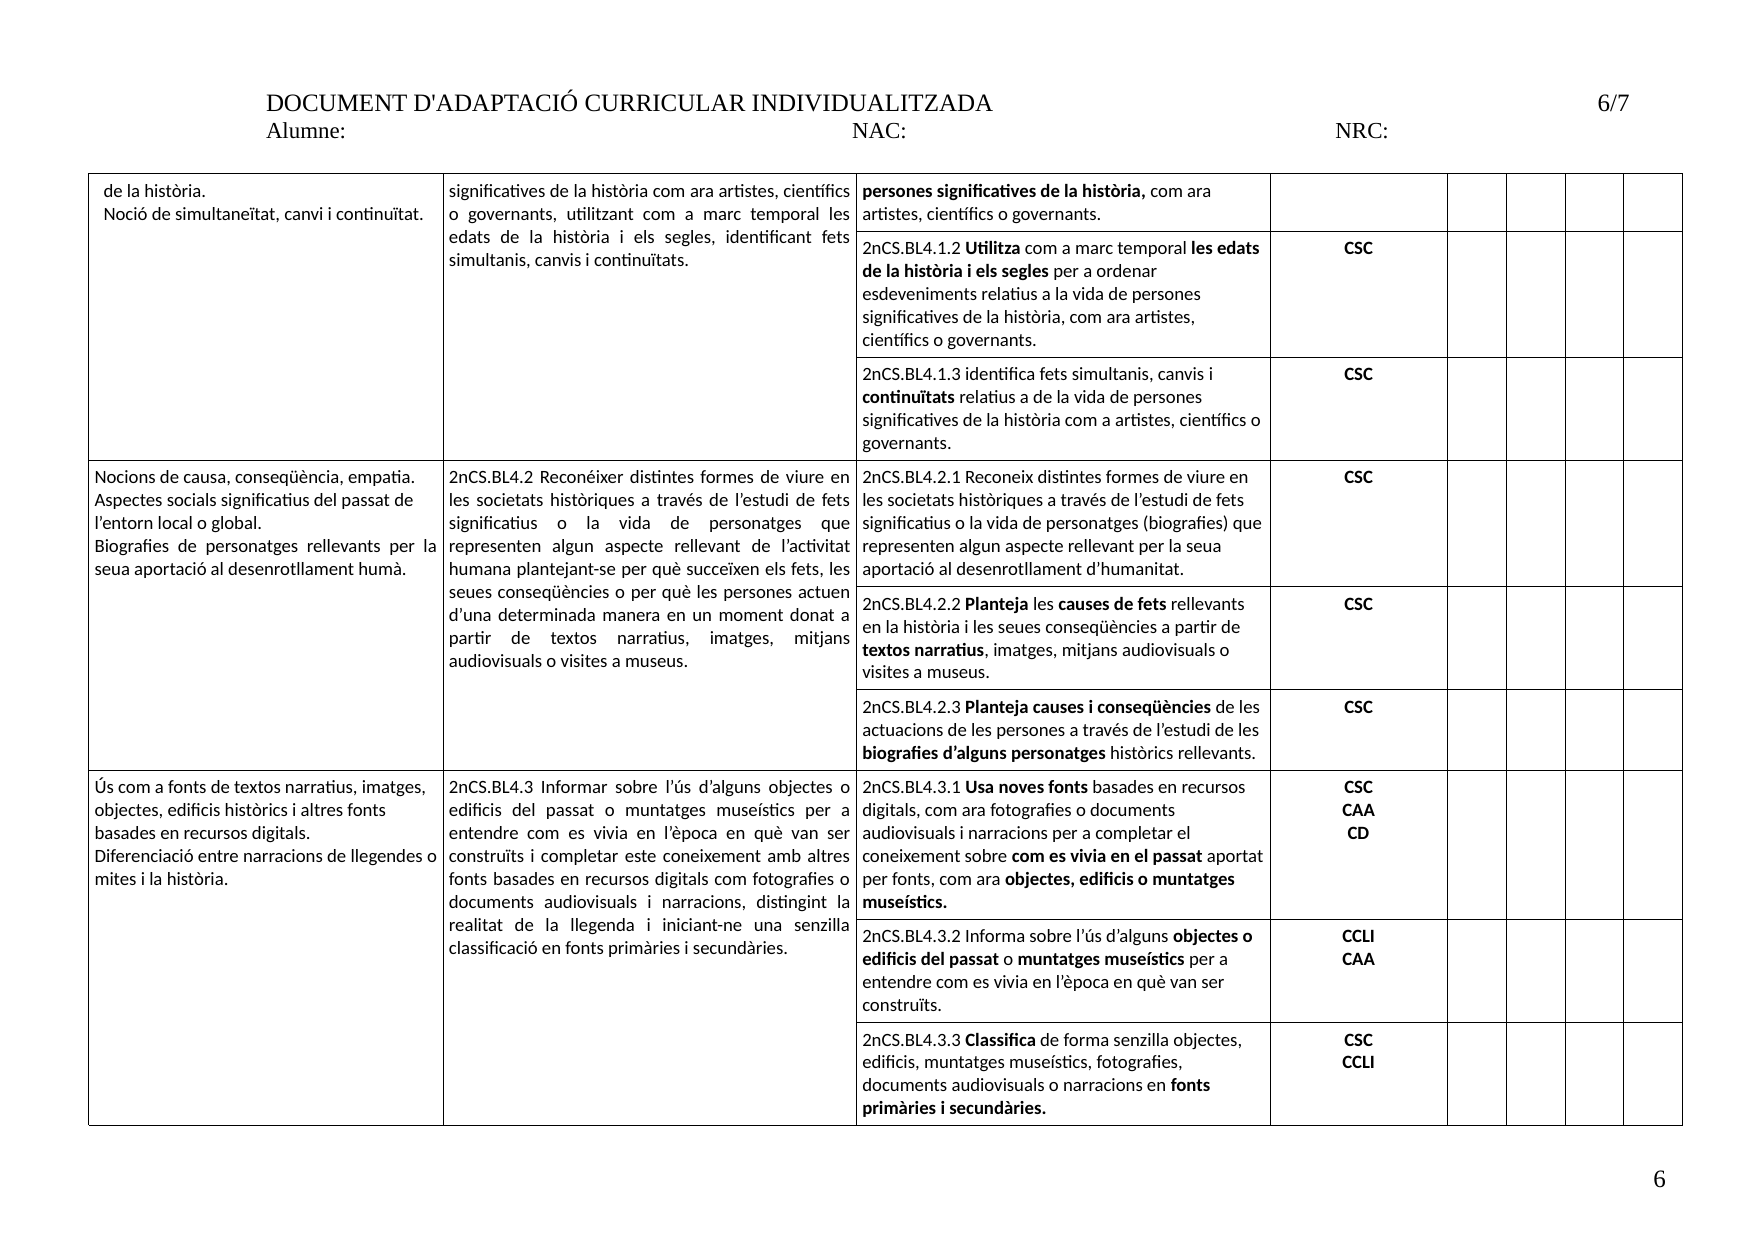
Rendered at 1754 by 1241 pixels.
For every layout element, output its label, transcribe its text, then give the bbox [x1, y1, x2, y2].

table_cell [1624, 232, 1682, 357]
table_cell [1507, 690, 1565, 769]
table_cell significatives de la història com ara artistes, científics o governants, utilitzant com a marc temporal les edats de la història i els segles, identificant fets simultanis, canvis i continuïtats. [444, 174, 856, 460]
table_cell [1507, 1023, 1565, 1125]
table_cell [1448, 1023, 1506, 1125]
table_cell [1448, 771, 1506, 919]
table_cell [1448, 920, 1506, 1022]
table_cell [1448, 587, 1506, 689]
table_cell 2nCS.BL4.3.1 Usa noves fonts basades en recursos digitals, com ara fotografies o documents audiovisuals i narracions per a completar el coneixement sobre com es vivia en el passat aportat per fonts, com ara objectes, edificis o muntatges museístics. [857, 771, 1270, 919]
table_cell de la història. Noció de simultaneïtat, canvi i continuïtat. [89, 174, 443, 460]
table_cell [1566, 174, 1623, 231]
table_cell [1566, 690, 1623, 769]
table_cell [1507, 587, 1565, 689]
table_cell CSC [1271, 358, 1447, 460]
table_cell [1448, 174, 1506, 231]
table_cell [1566, 1023, 1623, 1125]
table_cell 2nCS.BL4.3.2 Informa sobre l’ús d’alguns objectes o edificis del passat o muntatges museístics per a entendre com es vivia en l’època en què van ser construïts. [857, 920, 1270, 1022]
table_cell [1507, 174, 1565, 231]
table_cell [1448, 461, 1506, 586]
table_cell Nocions de causa, conseqüència, empatia. Aspectes socials significatius del passat de l’entorn local o global. Biografies de personatges rellevants per la seua aportació al desenrotllament humà. [89, 461, 443, 769]
table_cell [1624, 587, 1682, 689]
table_cell [1624, 174, 1682, 231]
table_cell [1448, 690, 1506, 769]
table_cell [1624, 690, 1682, 769]
table_cell 2nCS.BL4.1.2 Utilitza com a marc temporal les edats de la història i els segles per a ordenar esdeveniments relatius a la vida de persones significatives de la història, com ara artistes, científics o governants. [857, 232, 1270, 357]
table_cell [1566, 461, 1623, 586]
table_cell CSC [1271, 232, 1447, 357]
table_cell [1624, 920, 1682, 1022]
table_cell [1624, 1023, 1682, 1125]
table_cell 2nCS.BL4.2.2 Planteja les causes de fets rellevants en la història i les seues conseqüències a partir de textos narratius, imatges, mitjans audiovisuals o visites a museus. [857, 587, 1270, 689]
table_cell [1624, 771, 1682, 919]
table_cell [1566, 920, 1623, 1022]
table_cell 2nCS.BL4.1.3 identifica fets simultanis, canvis i continuïtats relatius a de la vida de persones significatives de la història com a artistes, científics o governants. [857, 358, 1270, 460]
table_cell [1624, 461, 1682, 586]
table_cell [1566, 232, 1623, 357]
table_cell [1507, 232, 1565, 357]
table_cell CSC [1271, 587, 1447, 689]
table_cell CSC [1271, 461, 1447, 586]
table_cell Ús com a fonts de textos narratius, imatges, objectes, edificis històrics i altres fonts basades en recursos digitals. Diferenciació entre narracions de llegendes o mites i la història. [89, 771, 443, 1125]
table_cell [1566, 587, 1623, 689]
table_cell CSC CAA CD [1271, 771, 1447, 919]
table_cell [1507, 771, 1565, 919]
table_cell 2nCS.BL4.2.1 Reconeix distintes formes de viure en les societats històriques a través de l’estudi de fets significatius o la vida de personatges (biografies) que representen algun aspecte rellevant per la seua aportació al desenrotllament d’humanitat. [857, 461, 1270, 586]
table_cell [1448, 232, 1506, 357]
table_cell 2nCS.BL4.3.3 Classifica de forma senzilla objectes, edificis, muntatges museístics, fotografies, documents audiovisuals o narracions en fonts primàries i secundàries. [857, 1023, 1270, 1125]
table_cell [1624, 358, 1682, 460]
table_cell 2nCS.BL4.2 Reconéixer distintes formes de viure en les societats històriques a través de l’estudi de fets significatius o la vida de personatges que representen algun aspecte rellevant de l’activitat humana plantejant-se per què succeïxen els fets, les seues conseqüències o per què les persones actuen d’una determinada manera en un moment donat a partir de textos narratius, imatges, mitjans audiovisuals o visites a museus. [444, 461, 856, 769]
table_cell CSC [1271, 690, 1447, 769]
table_cell [1507, 461, 1565, 586]
table_cell [1566, 771, 1623, 919]
table_cell [1566, 358, 1623, 460]
table_cell 2nCS.BL4.2.3 Planteja causes i conseqüències de les actuacions de les persones a través de l’estudi de les biografies d’alguns personatges històrics rellevants. [857, 690, 1270, 769]
table_cell [1507, 920, 1565, 1022]
table_cell persones significatives de la història, com ara artistes, científics o governants. [857, 174, 1270, 231]
table_cell CCLI CAA [1271, 920, 1447, 1022]
table_cell 2nCS.BL4.3 Informar sobre l’ús d’alguns objectes o edificis del passat o muntatges museístics per a entendre com es vivia en l’època en què van ser construïts i completar este coneixement amb altres fonts basades en recursos digitals com fotografies o documents audiovisuals i narracions, distingint la realitat de la llegenda i iniciant-ne una senzilla classificació en fonts primàries i secundàries. [444, 771, 856, 1125]
table_cell [1448, 358, 1506, 460]
table_cell [1271, 174, 1447, 231]
table_cell CSC CCLI [1271, 1023, 1447, 1125]
table_cell [1507, 358, 1565, 460]
